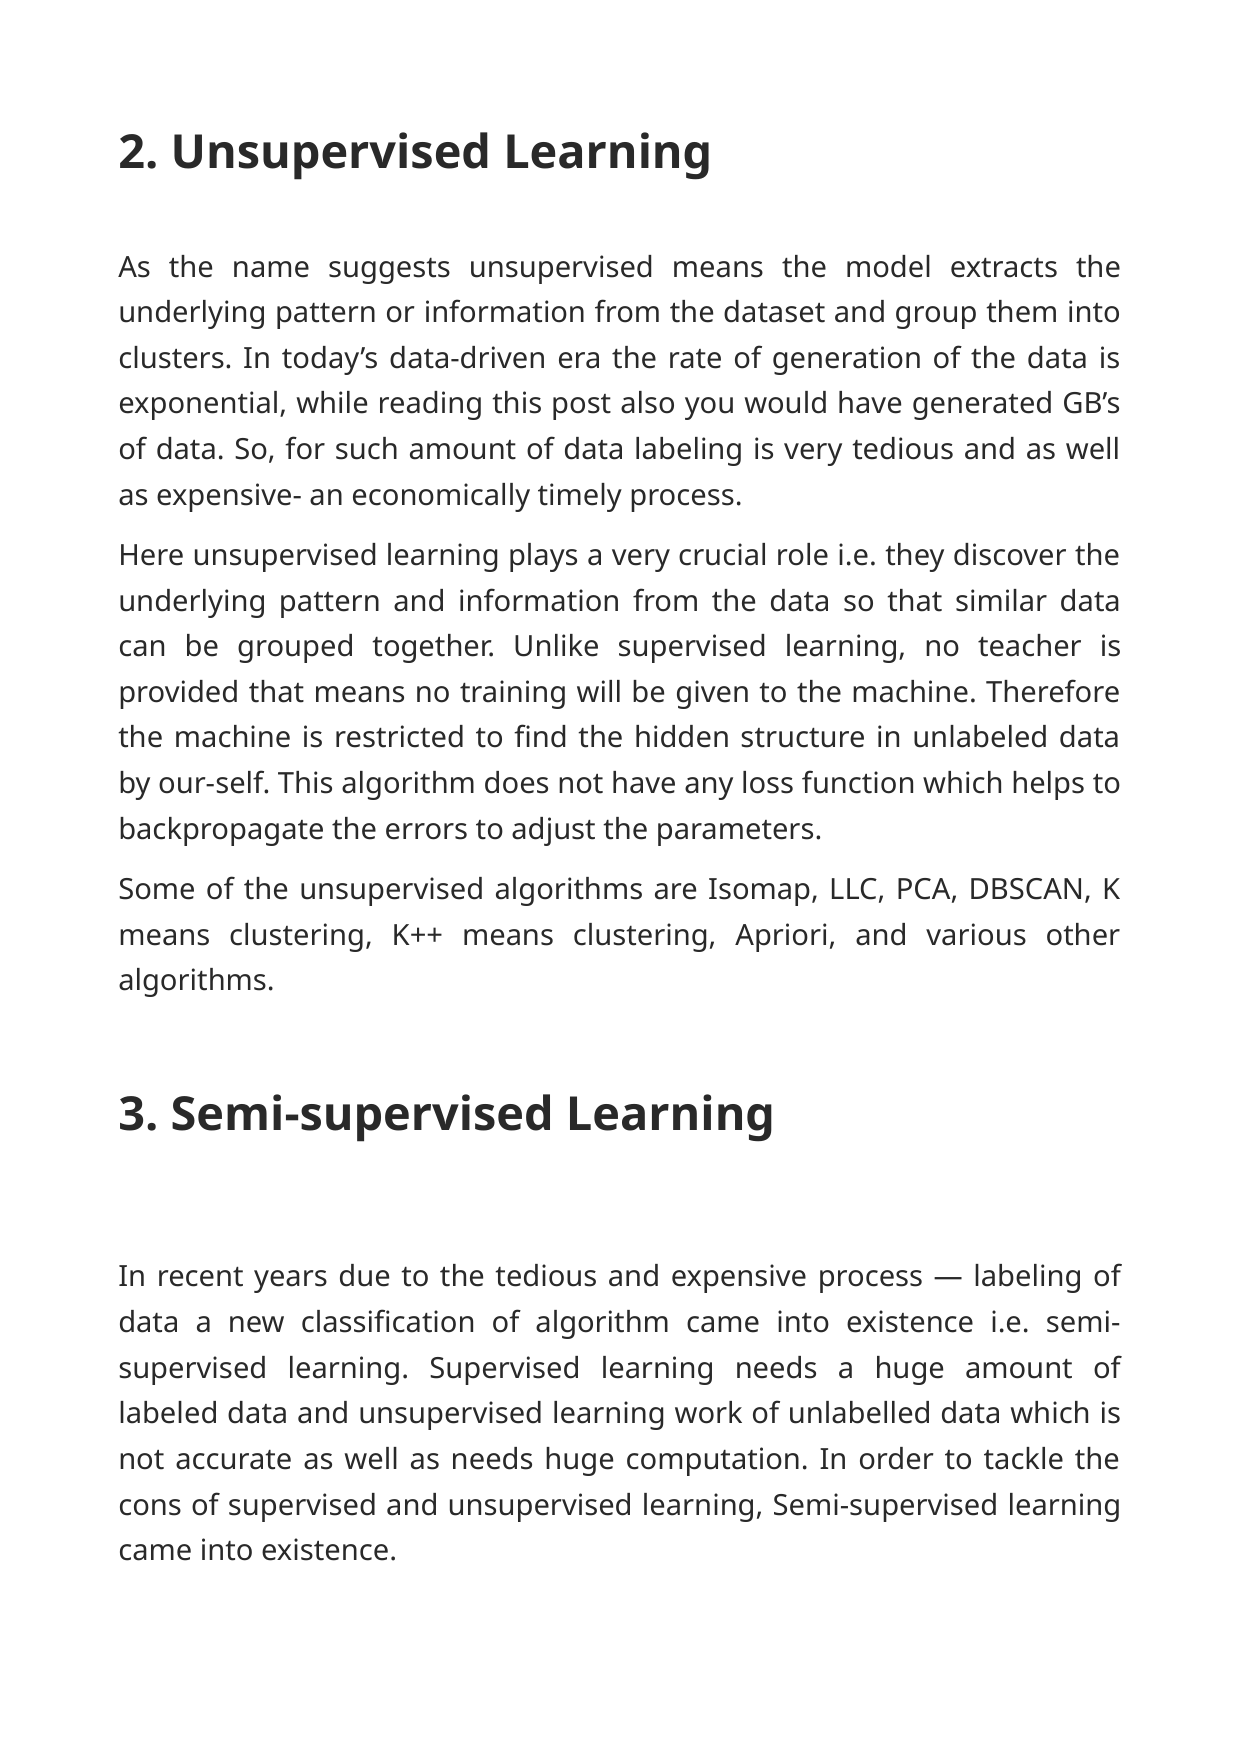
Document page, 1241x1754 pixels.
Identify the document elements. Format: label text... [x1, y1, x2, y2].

text As the name suggests unsupervised means the model extracts the underlying pattern or information from the dataset and group them into clusters. In today’s data-driven era the rate of generation of the data is exponential, while reading this post also you would have generated GB’s of data. So, for such amount of data labeling is very tedious and as well as expensive- an economically timely process. [118, 246, 1122, 514]
text In recent years due to the tedious and expensive process — labeling of data a new classification of algorithm came into existence i.e. semi-supervised learning. Supervised learning needs a huge amount of labeled data and unsupervised learning work of unlabelled data which is not accurate as well as needs huge computation. In order to tackle the cons of supervised and unsupervised learning, Semi-supervised learning came into existence. [118, 1256, 1122, 1569]
text Some of the unsupervised algorithms are Isomap, LLC, PCA, DBSCAN, K means clustering, K++ means clustering, Apriori, and various other algorithms. [118, 868, 1122, 999]
text 3. Semi-supervised Learning [118, 1080, 1122, 1144]
text 2. Unsupervised Learning [118, 118, 1122, 182]
text Here unsupervised learning plays a very crucial role i.e. they discover the underlying pattern and information from the data so that similar data can be grouped together. Unlike supervised learning, no teacher is provided that means no training will be given to the machine. Therefore the machine is restricted to find the hidden structure in unlabeled data by our-self. This algorithm does not have any loss function which helps to backpropagate the errors to adjust the parameters. [118, 534, 1122, 848]
